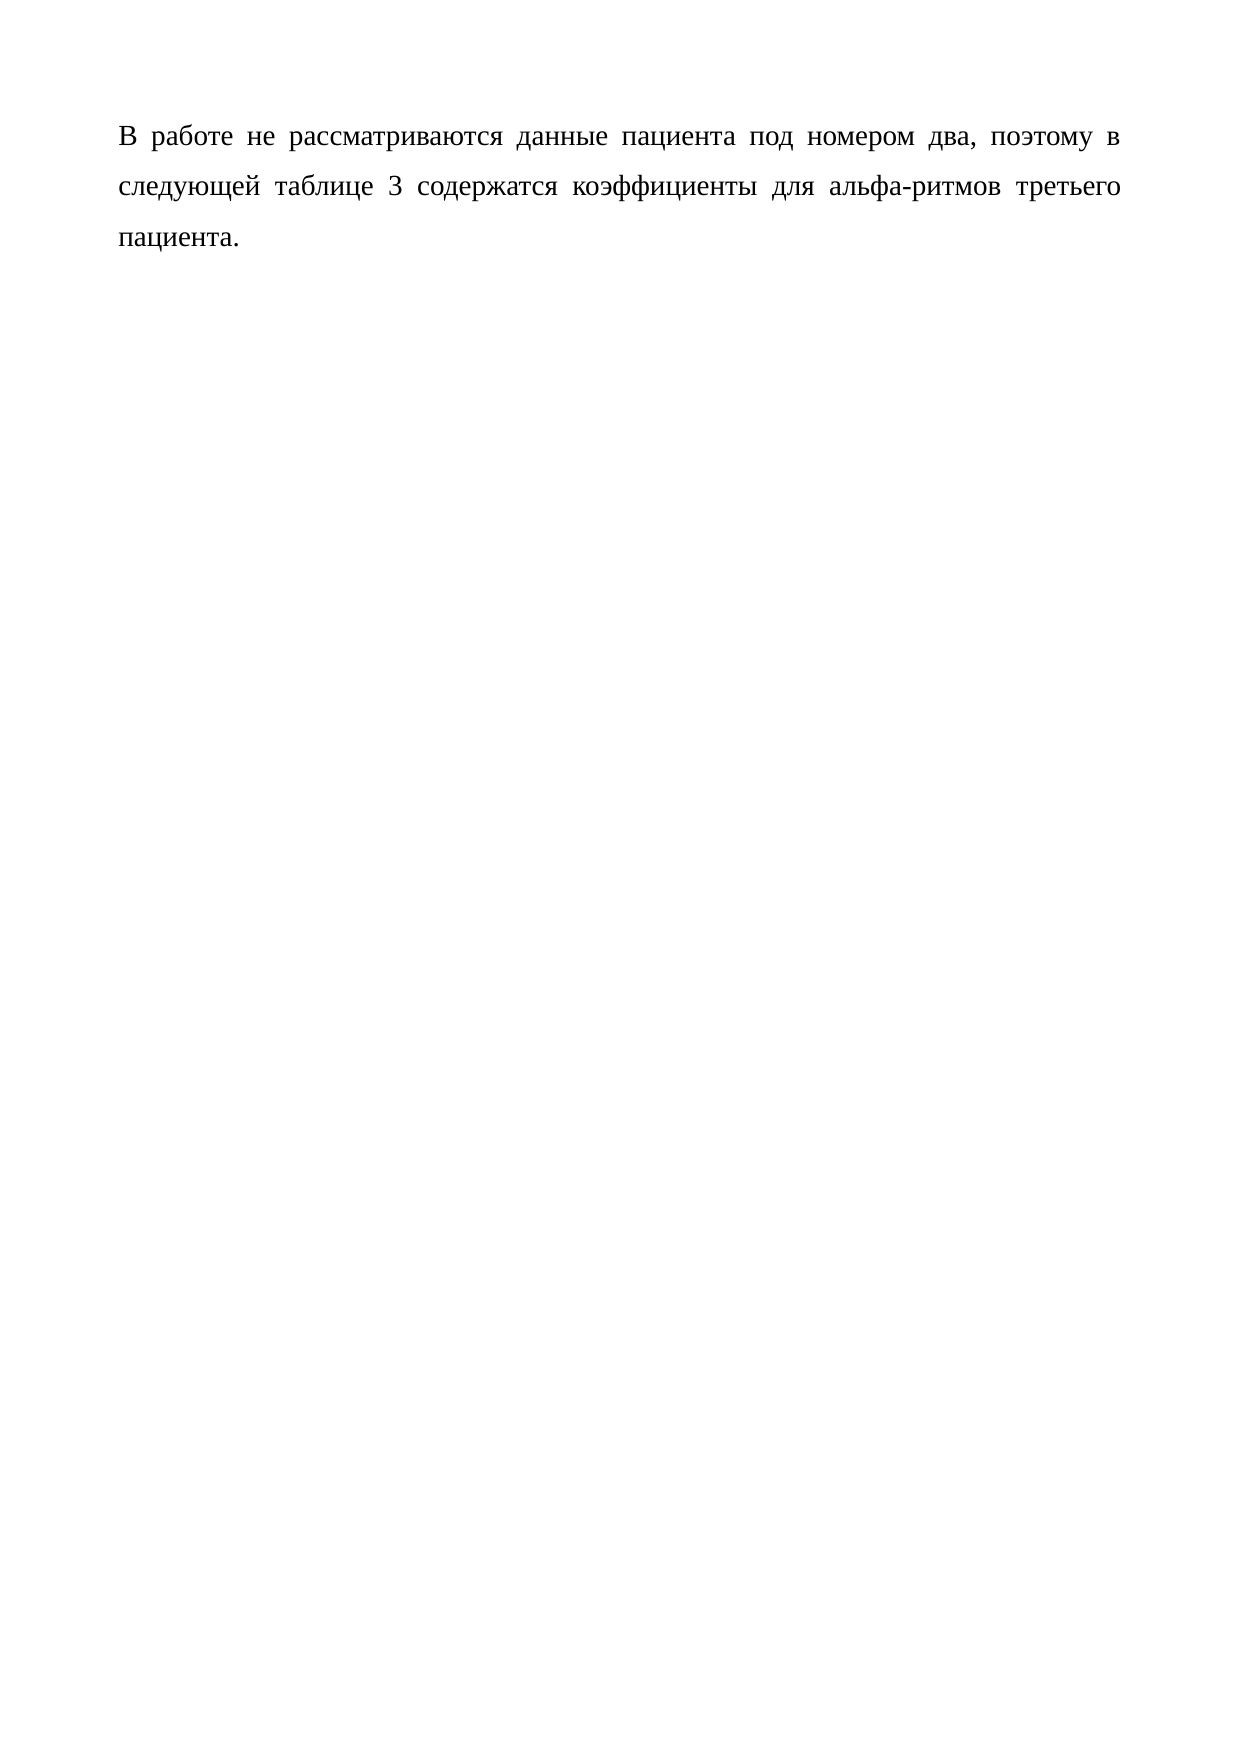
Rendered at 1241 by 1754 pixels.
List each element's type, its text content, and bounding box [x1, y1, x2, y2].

text В работе не рассматриваются данные пациента под номером два, поэтому в следующей таблице 3 содержатся коэффициенты для альфа-ритмов третьего пациента. [118, 118, 1122, 252]
